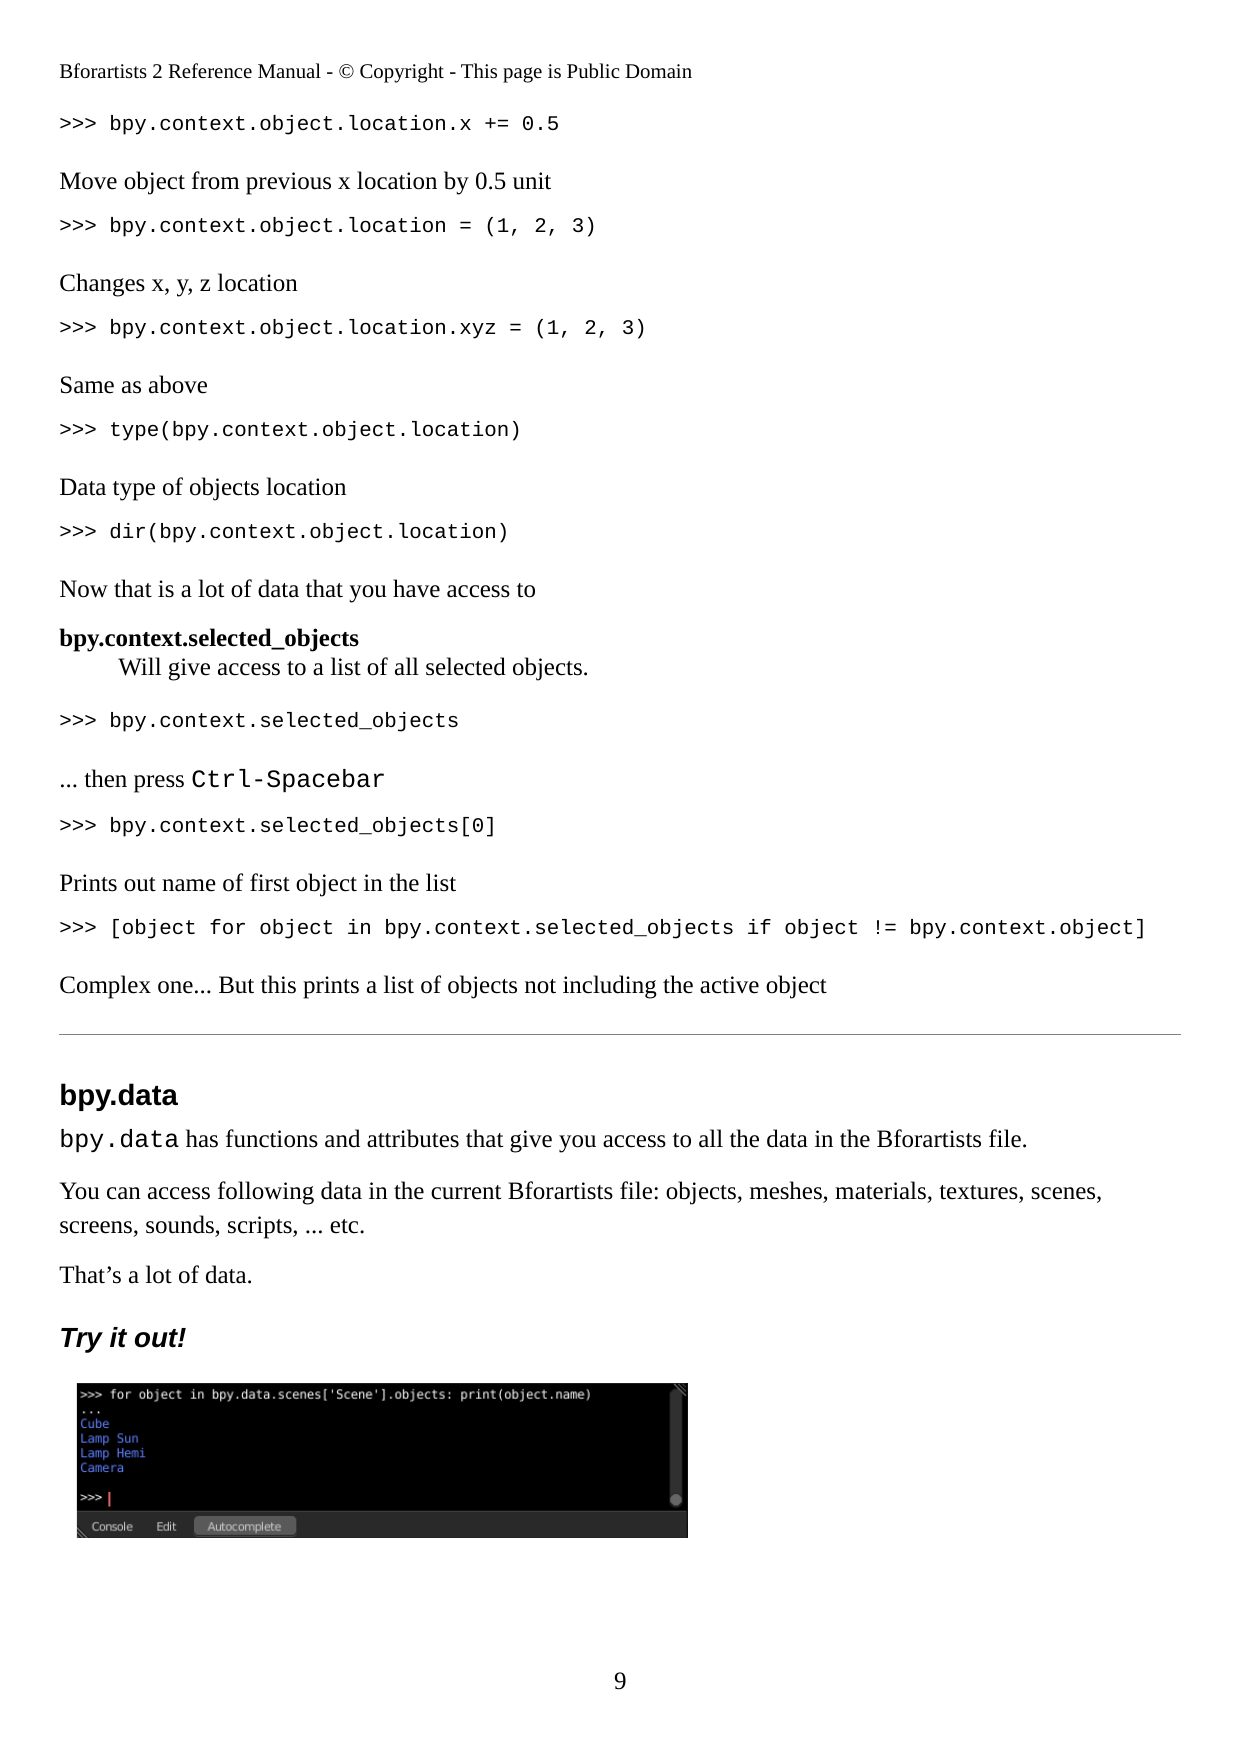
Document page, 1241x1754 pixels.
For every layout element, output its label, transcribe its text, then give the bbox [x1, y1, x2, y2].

text Changes x, y, z location [59, 268, 1181, 297]
text >>> bpy.context.object.location = (1, 2, 3) [59, 215, 1181, 238]
subtitle Try it out! [59, 1321, 1181, 1353]
text >>> dir(bpy.context.object.location) [59, 521, 1181, 545]
text Data type of objects location [59, 472, 1181, 501]
text Prints out name of first object in the list [59, 868, 1181, 897]
picture [76, 1383, 688, 1538]
text Complex one... But this prints a list of objects not including the active object [59, 971, 1181, 999]
text bpy.data has functions and attributes that give you access to all the data in the Bforartists file. [59, 1124, 1181, 1155]
text That’s a lot of data. [59, 1260, 1181, 1288]
text Move object from previous x location by 0.5 unit [59, 166, 1181, 194]
list Will give access to a list of all selected objects. [118, 652, 1181, 681]
text >>> [object for object in bpy.context.selected_objects if object != bpy.context.object] [59, 917, 1181, 941]
subtitle bpy.data [59, 1078, 1181, 1112]
text >>> bpy.context.object.location.x += 0.5 [59, 113, 1181, 136]
text Now that is a lot of data that you have access to [59, 574, 1181, 603]
text >>> bpy.context.selected_objects [59, 711, 1181, 734]
text >>> type(bpy.context.object.location) [59, 419, 1181, 443]
text >>> bpy.context.selected_objects[0] [59, 815, 1181, 839]
text Same as above [59, 370, 1181, 399]
subtitle bpy.context.selected_objects [59, 623, 1181, 652]
text ... then press Ctrl-Spacebar [59, 764, 1181, 794]
text You can access following data in the current Bforartists file: objects, meshes, materials, textures, scenes, screens, sounds, scripts, ... etc. [59, 1176, 1181, 1239]
text >>> bpy.context.object.location.xyz = (1, 2, 3) [59, 317, 1181, 341]
